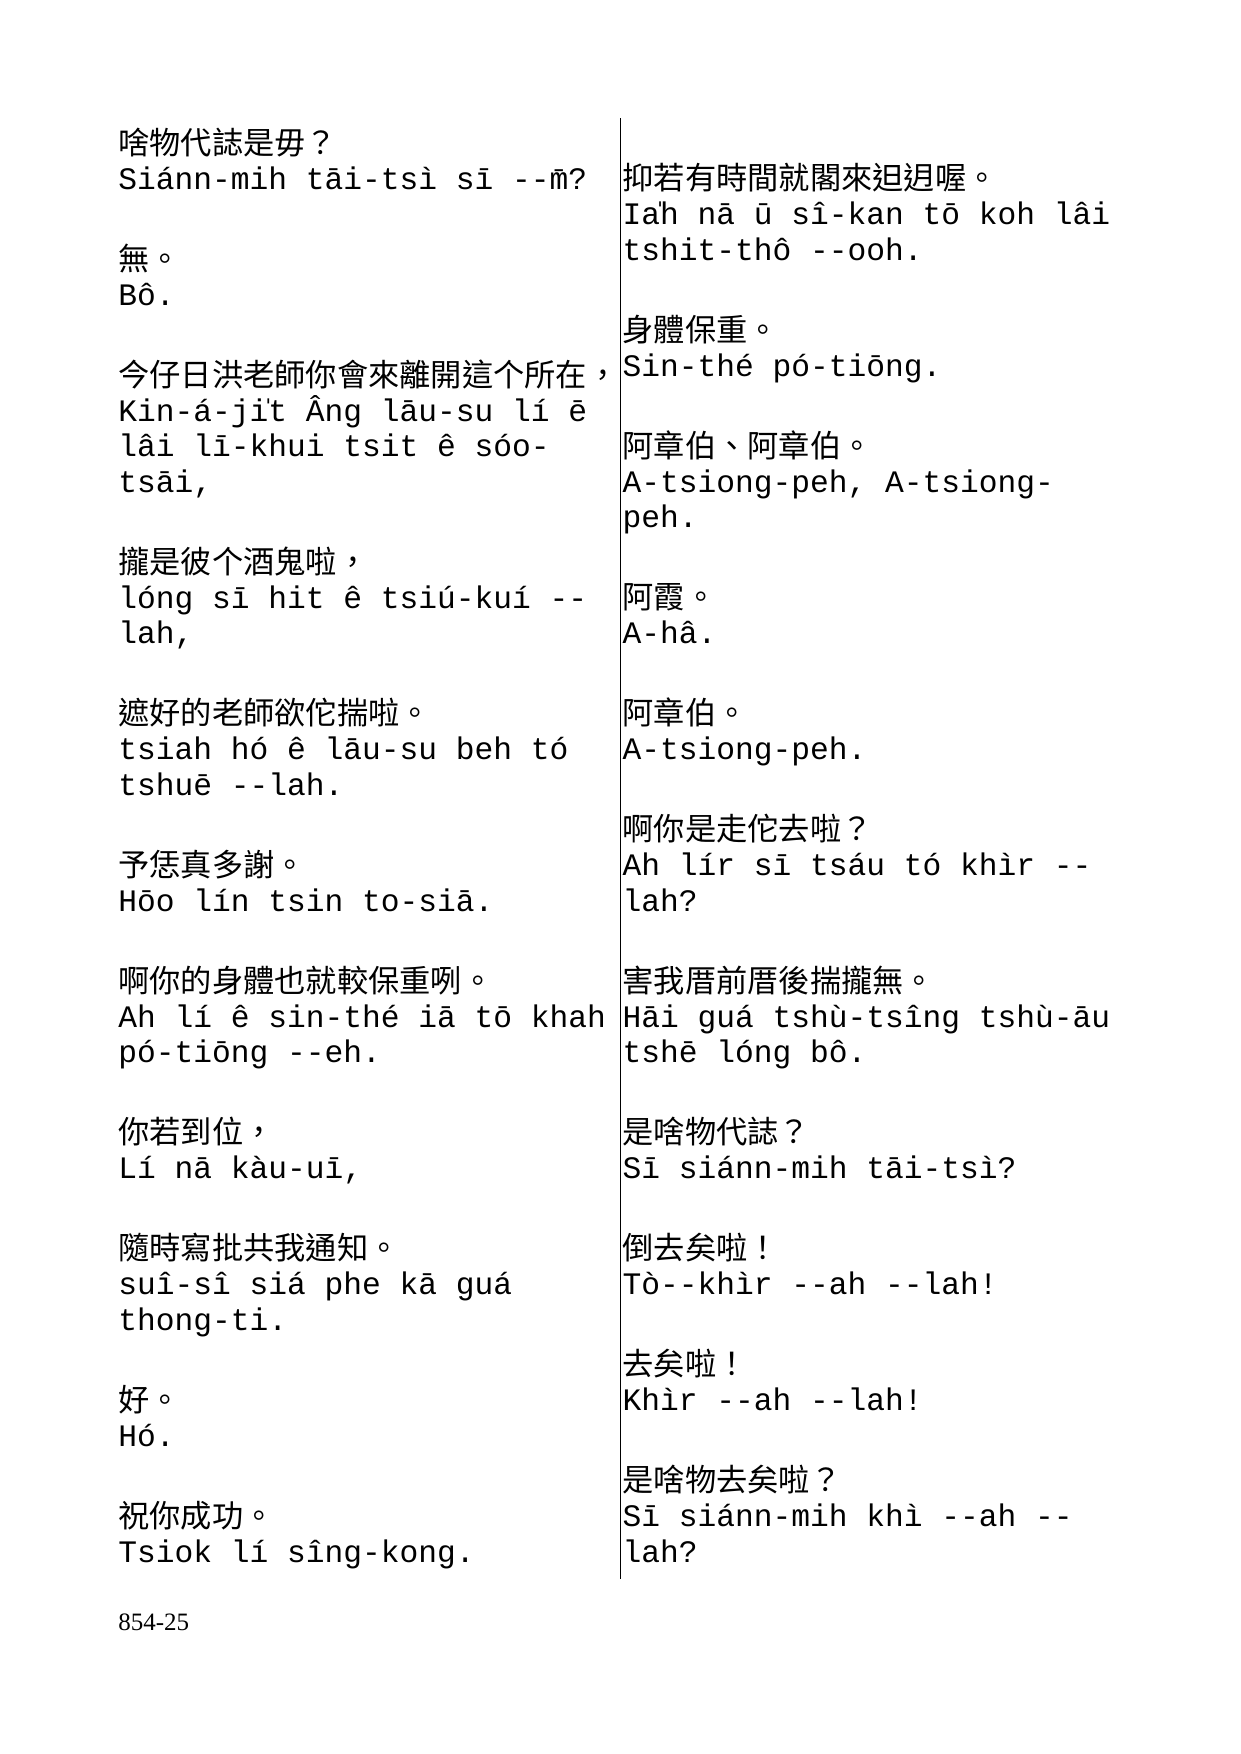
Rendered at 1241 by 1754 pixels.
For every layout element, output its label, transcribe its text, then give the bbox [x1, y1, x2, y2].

text Khìr --ah --lah! [622, 1385, 1122, 1420]
text 阿章伯、阿章伯。 [622, 421, 1122, 466]
text 予恁真多謝。 [118, 840, 618, 885]
text 啊你是走佗去啦？ [622, 804, 1122, 850]
text Sī siánn-mih khì --ah --lah? [622, 1501, 1122, 1572]
text 祝你成功。 [118, 1491, 618, 1536]
text Siánn-mih tāi-tsì sī --m̄? [118, 163, 618, 199]
text 啊你的身體也就較保重咧。 [118, 956, 618, 1001]
text 是啥物去矣啦？ [622, 1456, 1122, 1501]
text 今仔日洪老師你會來離開這个所在， [118, 350, 618, 395]
text Sī siánn-mih tāi-tsì? [622, 1153, 1122, 1188]
text Hōo lín tsin to-siā. [118, 885, 618, 921]
text 你若到位， [118, 1107, 618, 1153]
text Hāi guá tshù-tsîng tshù-āu tshē lóng bô. [622, 1001, 1122, 1072]
text Bô. [118, 279, 618, 315]
text Kin-á-ji̍t Âng lāu-su lí ē lâi lī-khui tsit ê sóo-tsāi, [118, 395, 618, 502]
text Lí nā kàu-uī, [118, 1153, 618, 1188]
text 阿章伯。 [622, 688, 1122, 734]
text Hó. [118, 1420, 618, 1456]
text 啥物代誌是毋？ [118, 118, 618, 163]
text 身體保重。 [622, 305, 1122, 350]
text tsiah hó ê lāu-su beh tó tshuē --lah. [118, 734, 618, 804]
text 好。 [118, 1375, 618, 1420]
text 倒去矣啦！ [622, 1223, 1122, 1269]
text A-tsiong-peh, A-tsiong-peh. [622, 466, 1122, 537]
text 害我厝前厝後揣攏無。 [622, 956, 1122, 1001]
text Tò--khìr --ah --lah! [622, 1269, 1122, 1304]
text 是啥物代誌？ [622, 1107, 1122, 1153]
text 遮好的老師欲佗揣啦。 [118, 688, 618, 734]
text Tsiok lí sîng-kong. [118, 1536, 618, 1572]
text lóng sī hit ê tsiú-kuí --lah, [118, 582, 618, 653]
text Ia̍h nā ū sî-kan tō koh lâi tshit-thô --ooh. [622, 199, 1122, 269]
text 抑若有時間就閣來𨑨迌喔。 [622, 153, 1122, 199]
text 去矣啦！ [622, 1339, 1122, 1385]
text suî-sî siá phe kā guá thong-ti. [118, 1269, 618, 1339]
text 無。 [118, 234, 618, 279]
text 隨時寫批共我通知。 [118, 1223, 618, 1269]
text 阿霞。 [622, 572, 1122, 618]
text 攏是彼个酒鬼啦， [118, 537, 618, 582]
text A-hâ. [622, 618, 1122, 653]
text Ah lír sī tsáu tó khìr --lah? [622, 850, 1122, 921]
text A-tsiong-peh. [622, 734, 1122, 769]
text Sin-thé pó-tiōng. [622, 350, 1122, 386]
text Ah lí ê sin-thé iā tō khah pó-tiōng --eh. [118, 1001, 618, 1072]
